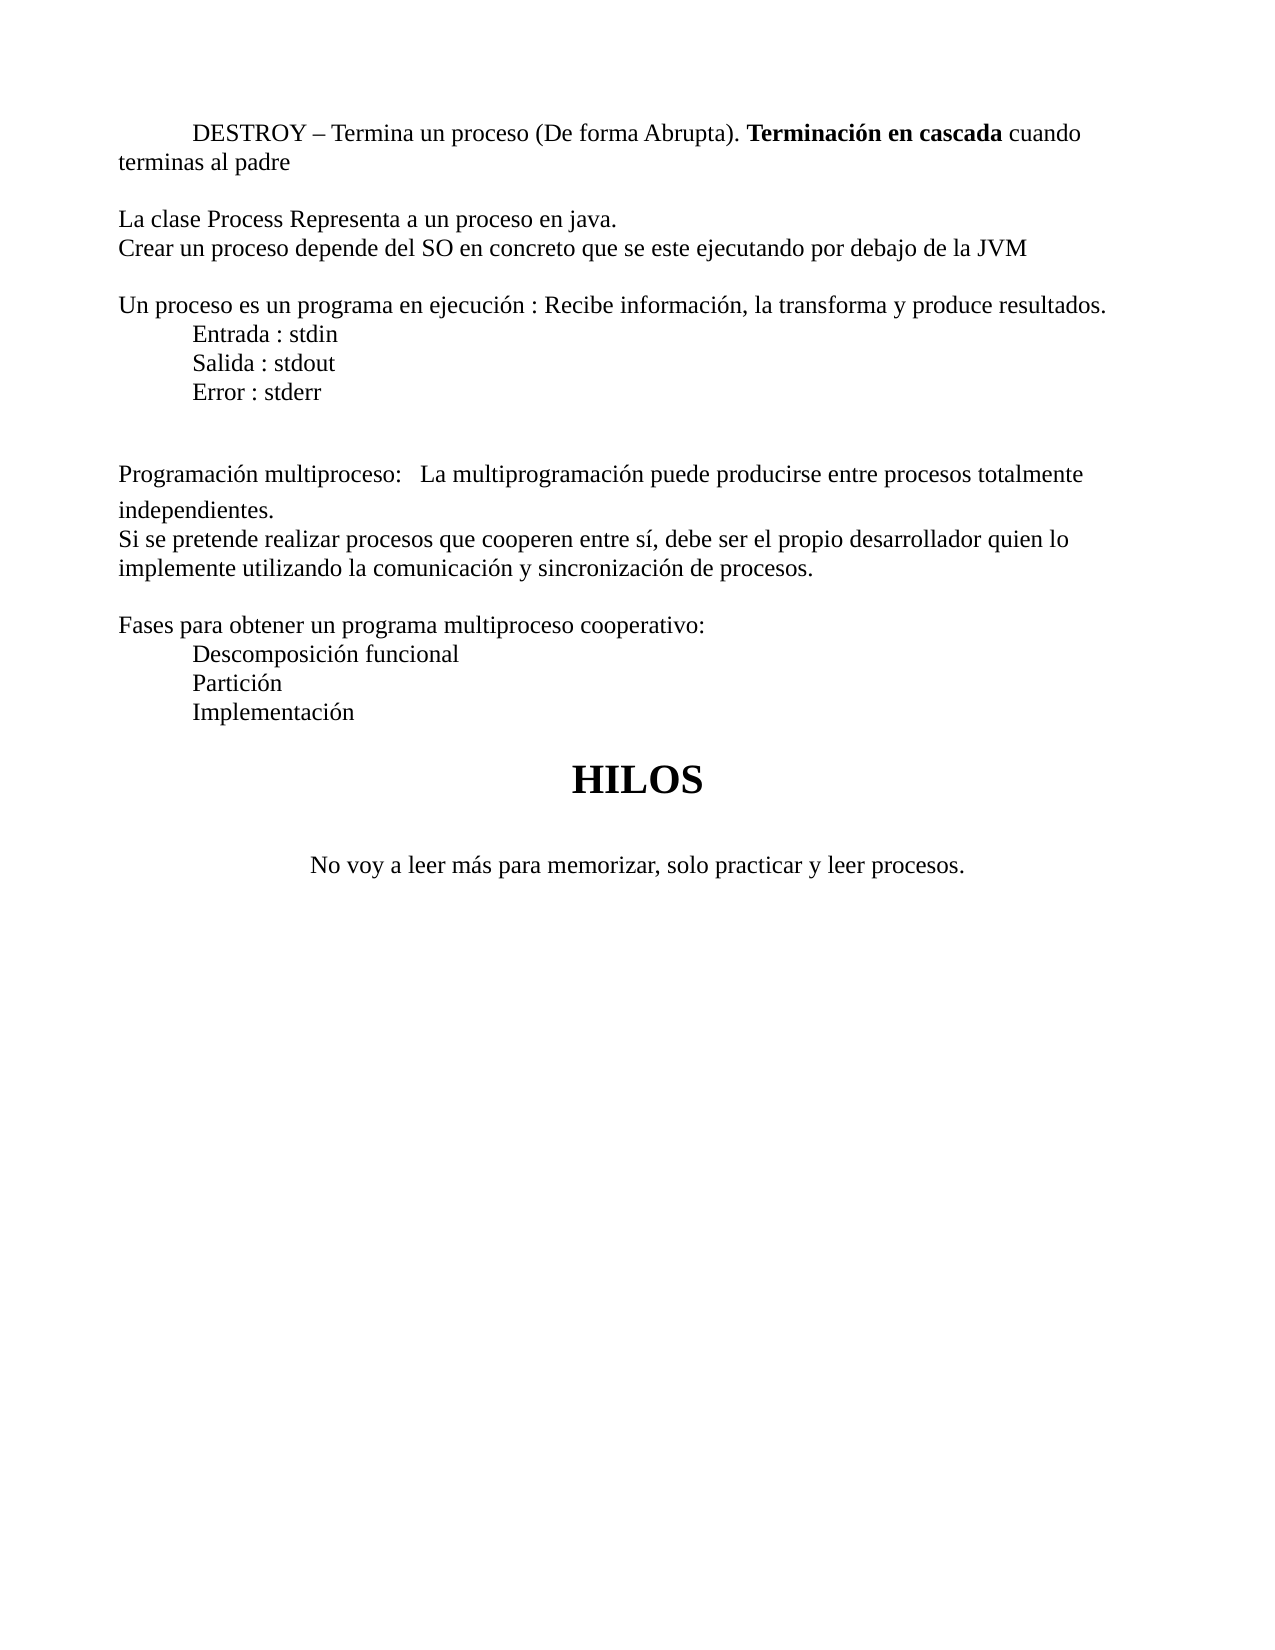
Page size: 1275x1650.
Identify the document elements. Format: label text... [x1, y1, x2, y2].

text Partición [118, 668, 1157, 697]
text Salida : stdout [118, 348, 1157, 377]
text Un proceso es un programa en ejecución : Recibe información, la transforma y produce resultados. [118, 291, 1157, 319]
text Si se pretende realizar procesos que cooperen entre sí, debe ser el propio desarrollador quien lo implemente utilizando la comunicación y sincronización de procesos. [118, 524, 1157, 582]
text HILOS [118, 754, 1157, 802]
text DESTROY – Termina un proceso (De forma Abrupta). Terminación en cascada cuando terminas al padre [118, 118, 1157, 176]
text La clase Process Representa a un proceso en java. [118, 204, 1157, 233]
text Entrada : stdin [118, 319, 1157, 348]
text Fases para obtener un programa multiproceso cooperativo: [118, 610, 1157, 639]
text Error : stderr [118, 377, 1157, 406]
text Crear un proceso depende del SO en concreto que se este ejecutando por debajo de la JVM [118, 233, 1157, 262]
text Programación multiproceso: La multiprogramación puede producirse entre procesos totalmente independientes. [118, 434, 1157, 524]
text Descomposición funcional [118, 639, 1157, 668]
text No voy a leer más para memorizar, solo practicar y leer procesos. [118, 850, 1157, 879]
text Implementación [118, 697, 1157, 725]
